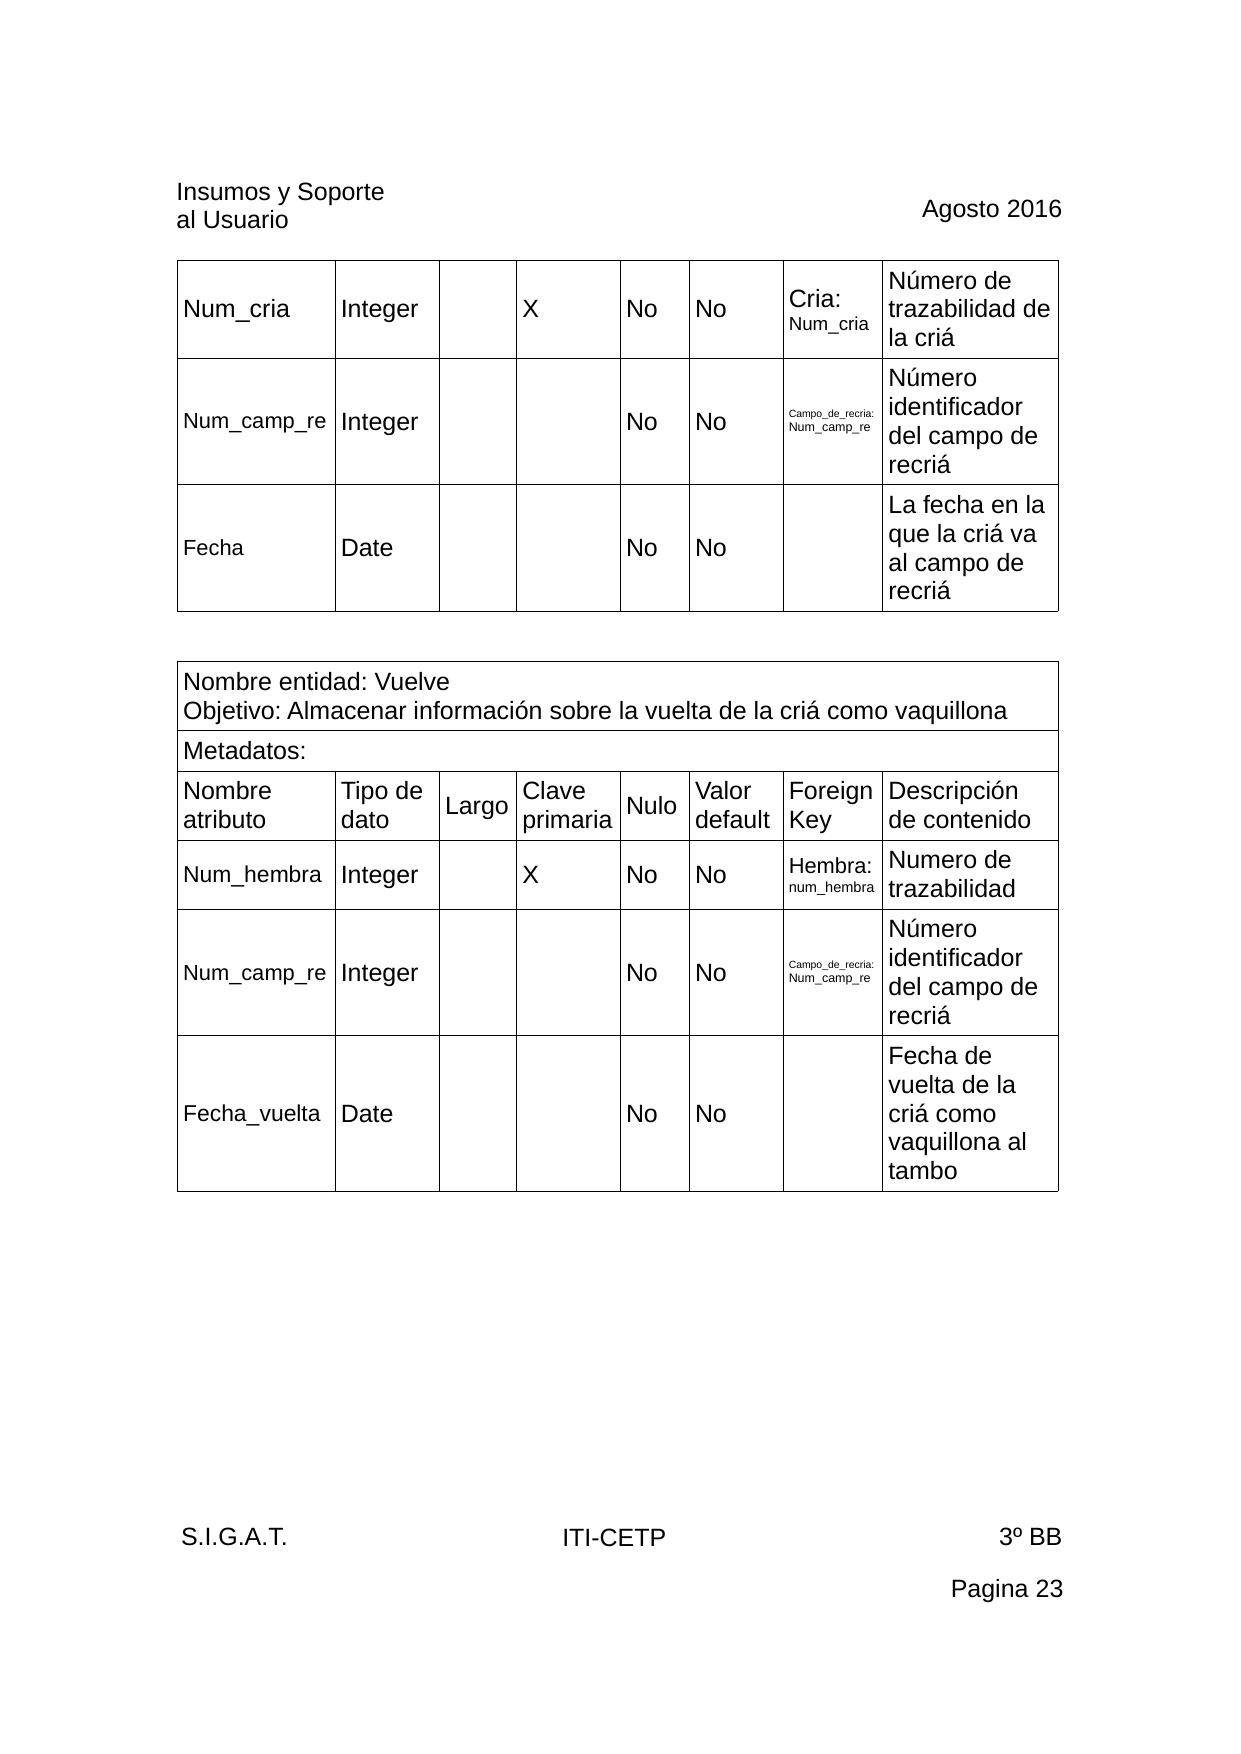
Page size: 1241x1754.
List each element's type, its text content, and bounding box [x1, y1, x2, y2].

table_cell Valor default [690, 772, 783, 839]
table_cell [440, 1036, 516, 1191]
table_cell Número identificador del campo de recriá [883, 910, 1058, 1035]
table_cell No [690, 841, 783, 909]
table_cell Campo_de_recria: Num_camp_re [784, 359, 882, 484]
table_cell Num_camp_re [178, 359, 335, 484]
table_cell No [621, 261, 689, 358]
table_cell [517, 1036, 620, 1191]
table_header Nombre entidad: Vuelve Objetivo: Almacenar información sobre la vuelta de la criá como vaquillona [178, 662, 1058, 730]
table_cell Largo [440, 772, 516, 839]
table_cell No [690, 910, 783, 1035]
table_cell X [517, 841, 620, 909]
table_cell Num_cria [178, 261, 335, 358]
table_cell [440, 359, 516, 484]
table_cell Nulo [621, 772, 689, 839]
table_cell Num_hembra [178, 841, 335, 909]
table_cell Integer [336, 841, 439, 909]
table_cell [440, 261, 516, 358]
table_cell [440, 485, 516, 611]
table_cell Fecha [178, 485, 335, 611]
table_cell Clave primaria [517, 772, 620, 839]
table_cell Integer [336, 359, 439, 484]
table_cell Numero de trazabilidad [883, 841, 1058, 909]
table_cell [784, 485, 882, 611]
table_cell Tipo de dato [336, 772, 439, 839]
table_cell No [621, 1036, 689, 1191]
table_cell No [690, 1036, 783, 1191]
table_cell Integer [336, 910, 439, 1035]
table_cell No [621, 485, 689, 611]
table_cell Nombre atributo [178, 772, 335, 839]
table_cell [517, 485, 620, 611]
table_cell No [621, 359, 689, 484]
table_cell Num_camp_re [178, 910, 335, 1035]
table_cell Fecha de vuelta de la criá como vaquillona al tambo [883, 1036, 1058, 1191]
table_cell Metadatos: [178, 731, 1058, 771]
table_cell Integer [336, 261, 439, 358]
table_cell [517, 910, 620, 1035]
table_cell Foreign Key [784, 772, 882, 839]
table_cell Número de trazabilidad de la criá [883, 261, 1058, 358]
table_cell Descripción de contenido [883, 772, 1058, 839]
table_cell No [621, 841, 689, 909]
table_cell No [621, 910, 689, 1035]
table_cell No [690, 485, 783, 611]
table_cell Campo_de_recria: Num_camp_re [784, 910, 882, 1035]
table_cell La fecha en la que la criá va al campo de recriá [883, 485, 1058, 611]
table_cell Hembra: num_hembra [784, 841, 882, 909]
table_cell No [690, 359, 783, 484]
table_cell [440, 841, 516, 909]
table_cell [517, 359, 620, 484]
table_cell Cria: Num_cria [784, 261, 882, 358]
table_cell Número identificador del campo de recriá [883, 359, 1058, 484]
table_cell Date [336, 485, 439, 611]
table_cell Fecha_vuelta [178, 1036, 335, 1191]
table_cell Date [336, 1036, 439, 1191]
table_cell X [517, 261, 620, 358]
table_cell No [690, 261, 783, 358]
table_cell [784, 1036, 882, 1191]
table_cell [440, 910, 516, 1035]
